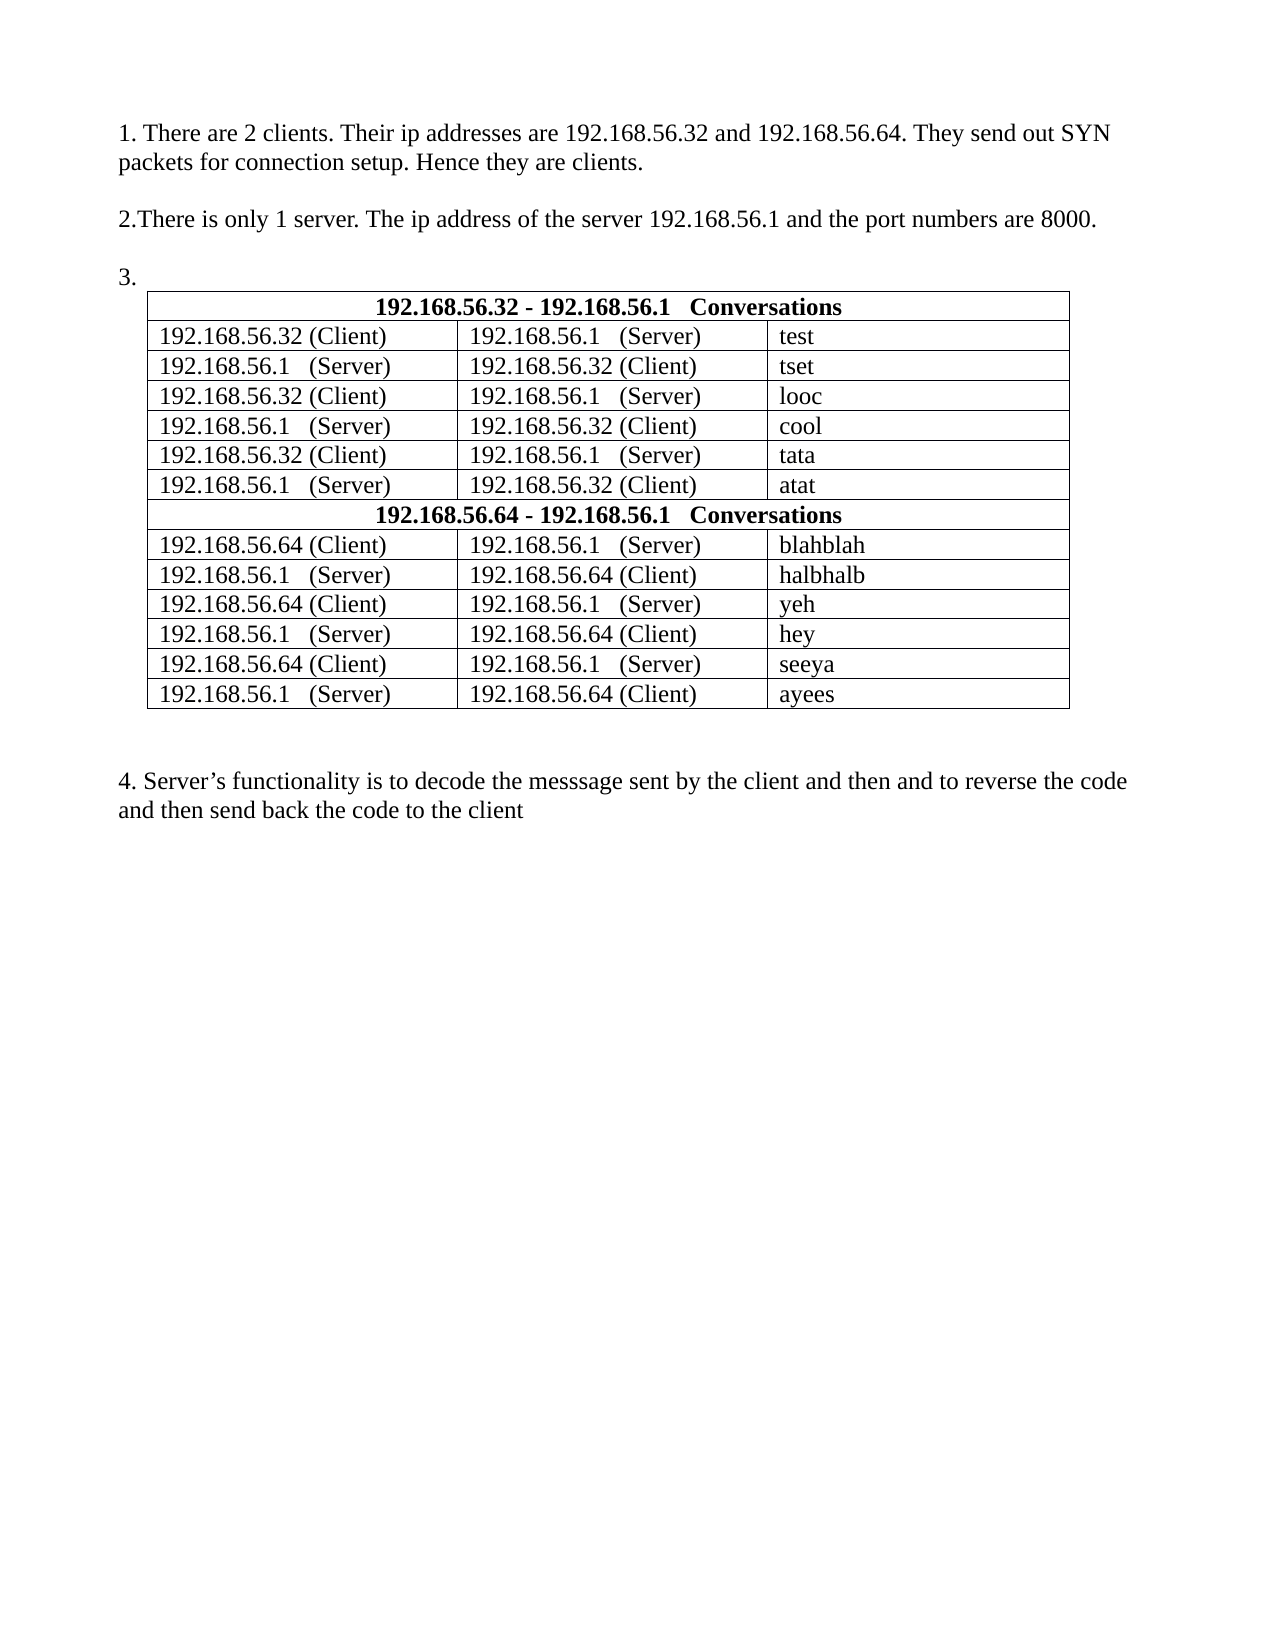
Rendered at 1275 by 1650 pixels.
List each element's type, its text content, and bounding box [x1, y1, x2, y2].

table_cell 192.168.56.32 (Client) [148, 441, 457, 469]
text 4. Server’s functionality is to decode the messsage sent by the client and then and to reverse the code and then send back the code to the client [118, 766, 1157, 824]
table_cell seeya [768, 649, 1069, 678]
table_cell 192.168.56.1 (Server) [458, 590, 767, 618]
table_cell ayees [768, 679, 1069, 708]
table_header 192.168.56.32 - 192.168.56.1 Conversations [148, 292, 1069, 320]
table_cell yeh [768, 590, 1069, 618]
table_cell 192.168.56.1 (Server) [458, 649, 767, 678]
table_cell 192.168.56.1 (Server) [148, 679, 457, 708]
table_cell 192.168.56.1 (Server) [458, 530, 767, 559]
table_cell 192.168.56.64 (Client) [458, 619, 767, 648]
table_cell 192.168.56.64 (Client) [148, 649, 457, 678]
table_cell 192.168.56.32 (Client) [458, 351, 767, 380]
text 1. There are 2 clients. Their ip addresses are 192.168.56.32 and 192.168.56.64. They send out SYN packets for connection setup. Hence they are clients. [118, 118, 1157, 176]
table_cell 192.168.56.32 (Client) [148, 321, 457, 350]
table_cell 192.168.56.1 (Server) [458, 381, 767, 410]
table_cell 192.168.56.1 (Server) [458, 441, 767, 469]
table_cell tset [768, 351, 1069, 380]
table_cell 192.168.56.1 (Server) [148, 470, 457, 499]
table_cell test [768, 321, 1069, 350]
text 2.There is only 1 server. The ip address of the server 192.168.56.1 and the port numbers are 8000. [118, 204, 1157, 233]
table_cell 192.168.56.64 - 192.168.56.1 Conversations [148, 500, 1069, 529]
table_cell 192.168.56.32 (Client) [458, 411, 767, 439]
table_cell 192.168.56.32 (Client) [458, 470, 767, 499]
table_cell 192.168.56.64 (Client) [458, 560, 767, 588]
table_cell 192.168.56.1 (Server) [458, 321, 767, 350]
table_cell 192.168.56.1 (Server) [148, 351, 457, 380]
text 3. [118, 262, 1157, 291]
table_cell hey [768, 619, 1069, 648]
table_cell 192.168.56.64 (Client) [148, 590, 457, 618]
table_cell 192.168.56.1 (Server) [148, 619, 457, 648]
table_cell cool [768, 411, 1069, 439]
table_cell atat [768, 470, 1069, 499]
table_cell 192.168.56.1 (Server) [148, 411, 457, 439]
table_cell 192.168.56.64 (Client) [458, 679, 767, 708]
table_cell halbhalb [768, 560, 1069, 588]
table_cell 192.168.56.64 (Client) [148, 530, 457, 559]
table_cell blahblah [768, 530, 1069, 559]
table_cell 192.168.56.1 (Server) [148, 560, 457, 588]
table_cell looc [768, 381, 1069, 410]
table_cell 192.168.56.32 (Client) [148, 381, 457, 410]
table_cell tata [768, 441, 1069, 469]
